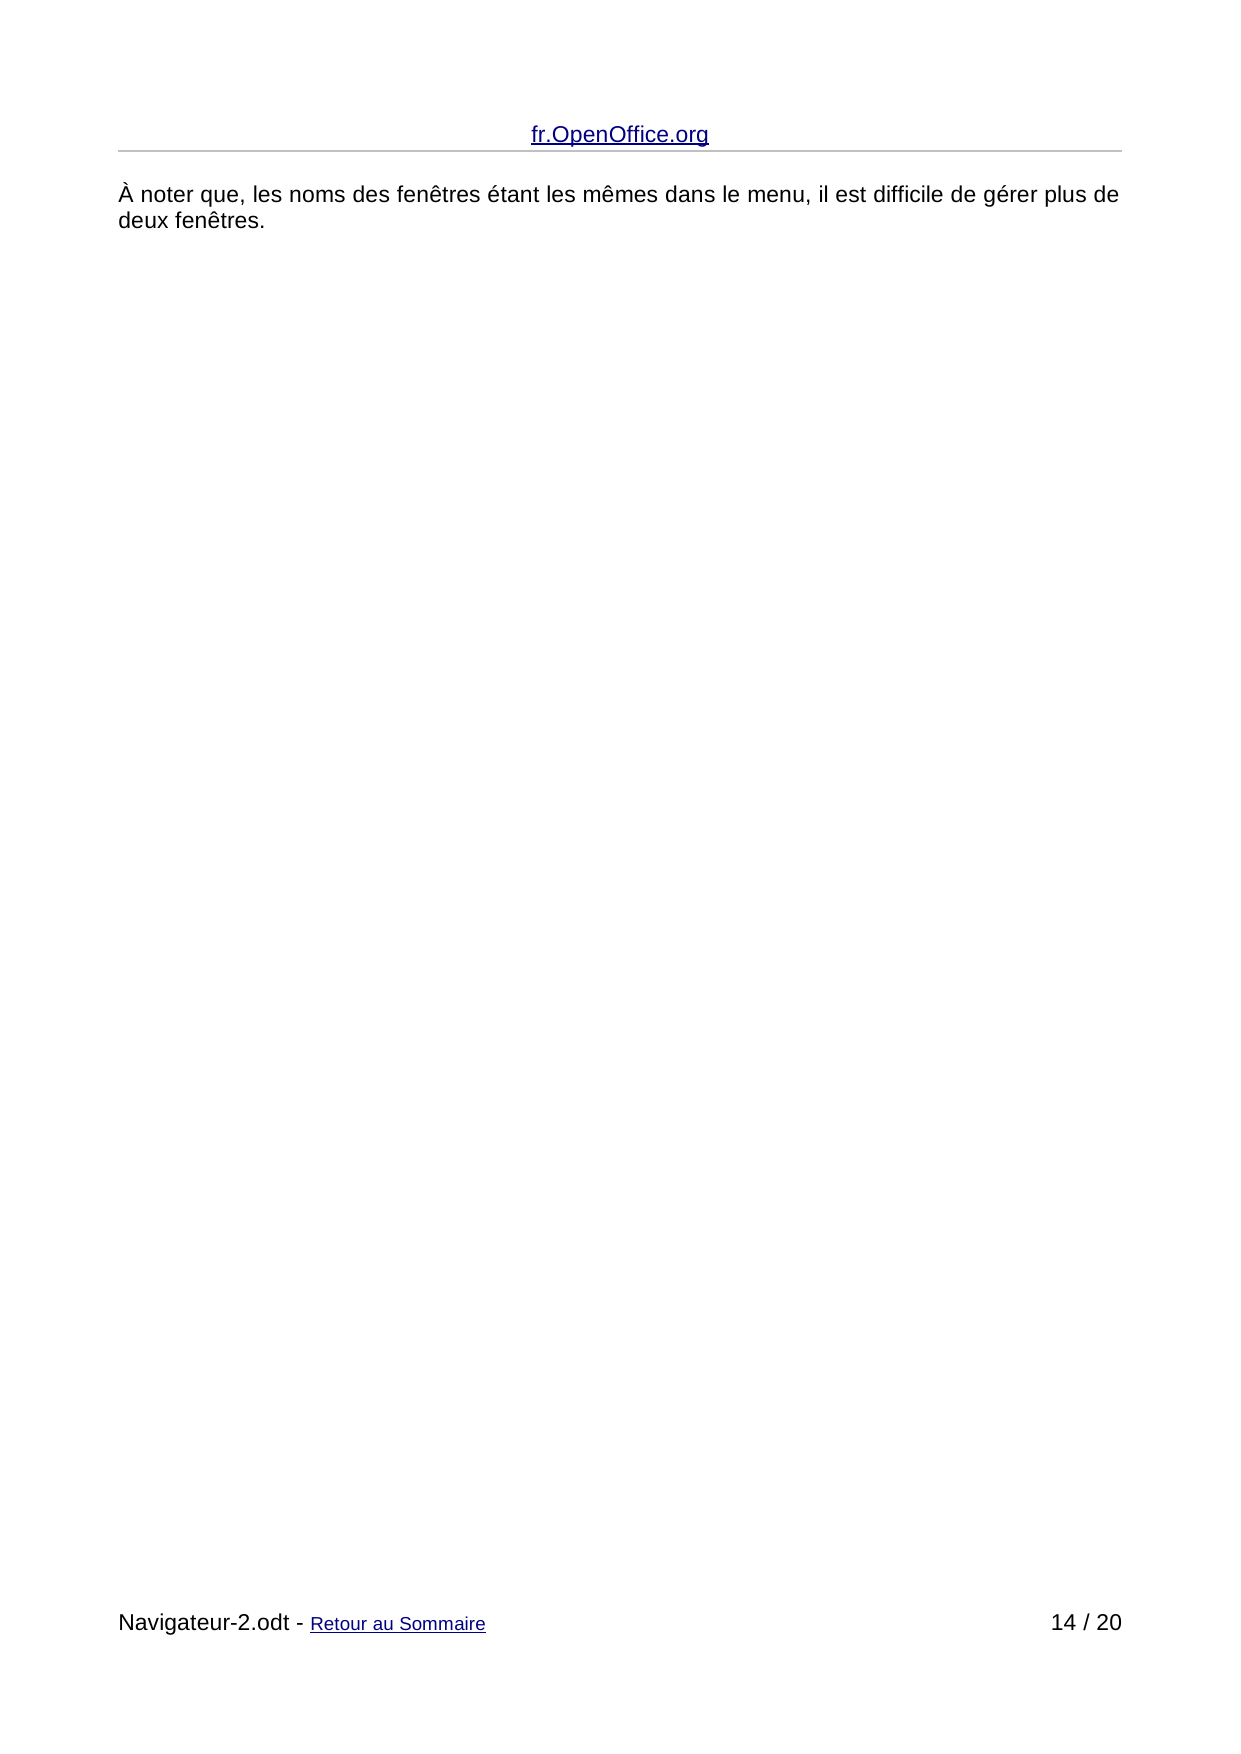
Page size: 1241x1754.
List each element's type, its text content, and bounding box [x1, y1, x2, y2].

text À noter que, les noms des fenêtres étant les mêmes dans le menu, il est difficile de gérer plus de deux fenêtres. [118, 182, 1122, 234]
